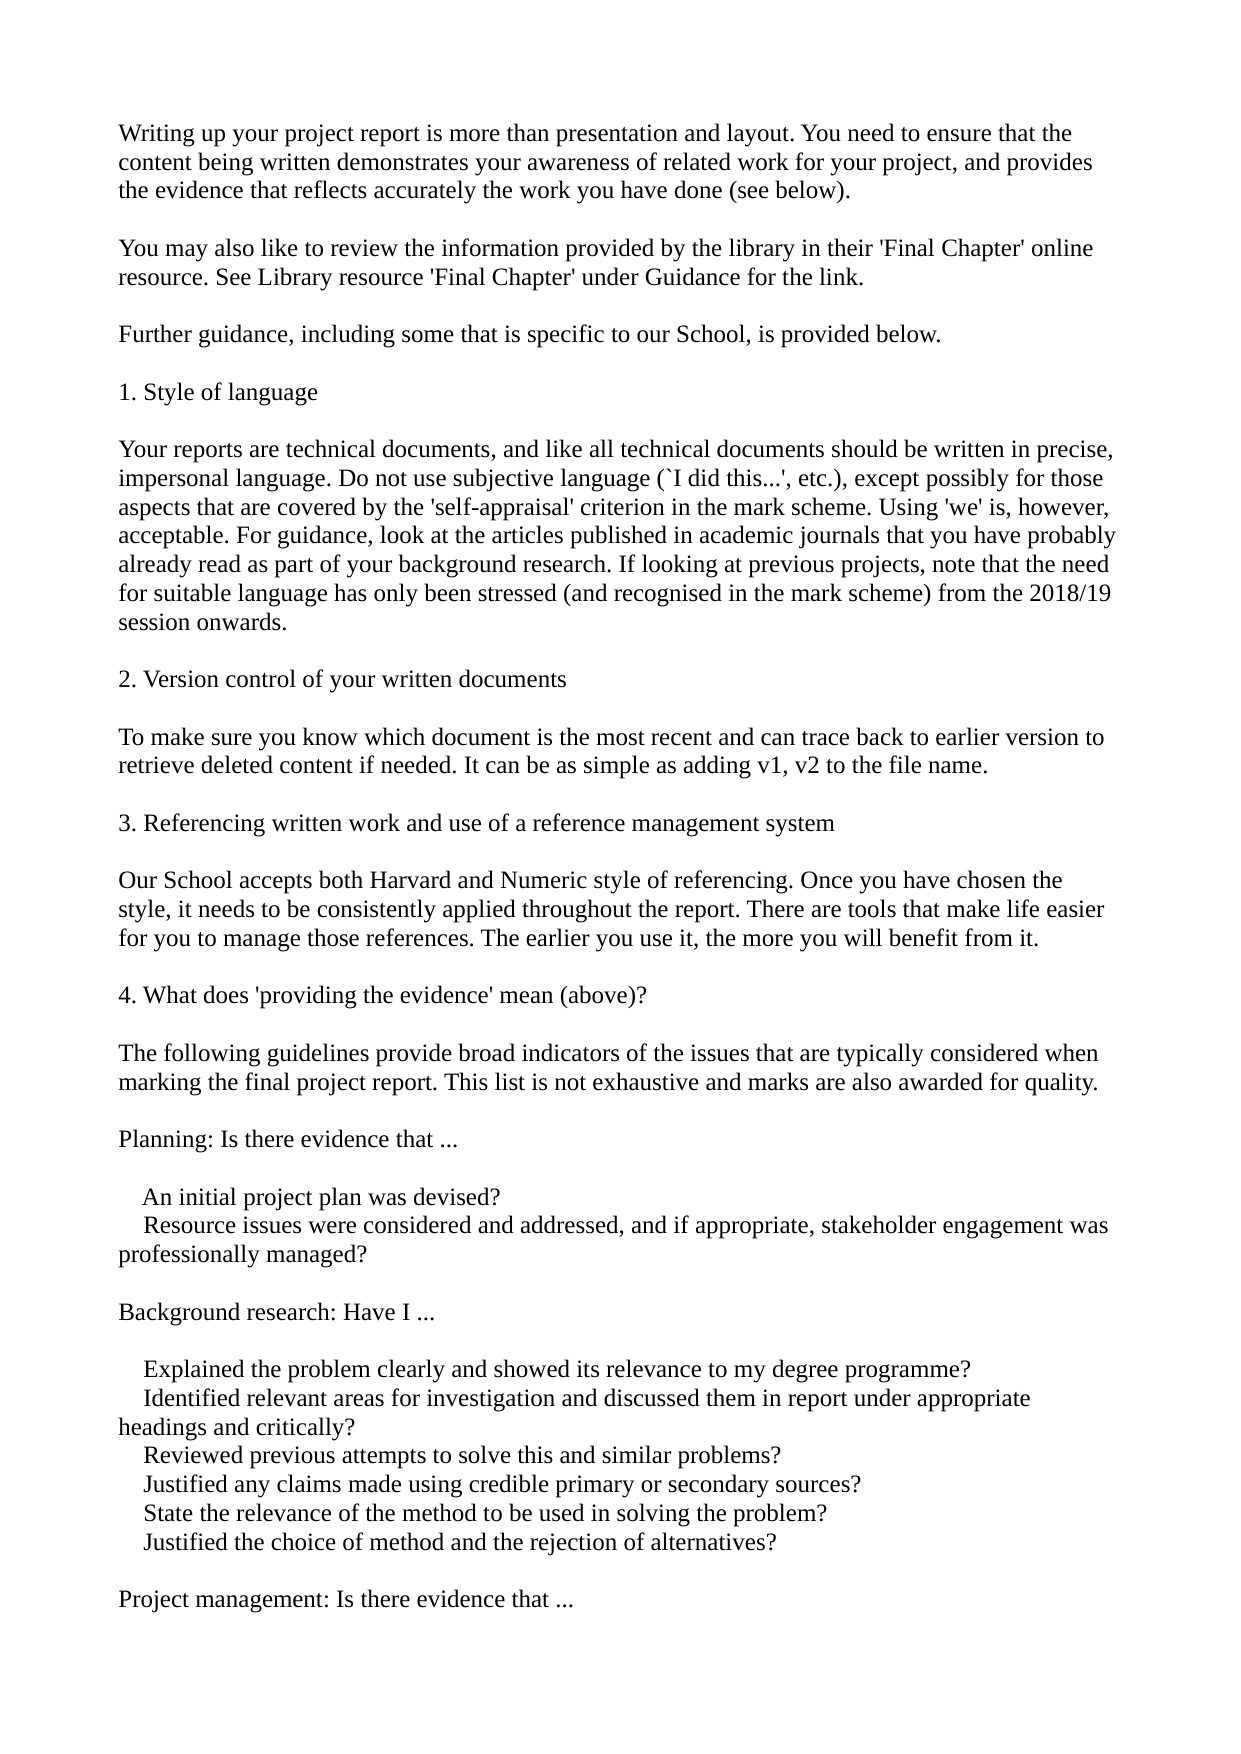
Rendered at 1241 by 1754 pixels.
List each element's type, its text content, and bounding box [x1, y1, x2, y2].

text The following guidelines provide broad indicators of the issues that are typically considered when marking the final project report. This list is not exhaustive and marks are also awarded for quality. [118, 1038, 1122, 1096]
text Identified relevant areas for investigation and discussed them in report under appropriate headings and critically? [118, 1383, 1122, 1441]
text An initial project plan was devised? [118, 1182, 1122, 1211]
text Further guidance, including some that is specific to our School, is provided below. [118, 319, 1122, 348]
text 1. Style of language [118, 377, 1122, 406]
text 3. Referencing written work and use of a reference management system [118, 808, 1122, 837]
text Reviewed previous attempts to solve this and similar problems? [118, 1441, 1122, 1469]
text Planning: Is there evidence that ... [118, 1124, 1122, 1153]
text 4. What does 'providing the evidence' mean (above)? [118, 981, 1122, 1009]
text You may also like to review the information provided by the library in their 'Final Chapter' online resource. See Library resource 'Final Chapter' under Guidance for the link. [118, 233, 1122, 291]
text Justified any claims made using credible primary or secondary sources? [118, 1469, 1122, 1498]
text Your reports are technical documents, and like all technical documents should be written in precise, impersonal language. Do not use subjective language (`I did this...', etc.), except possibly for those aspects that are covered by the 'self-appraisal' criterion in the mark scheme. Using 'we' is, however, acceptable. For guidance, look at the articles published in academic journals that you have probably already read as part of your background research. If looking at previous projects, note that the need for suitable language has only been stressed (and recognised in the mark scheme) from the 2018/19 session onwards. [118, 434, 1122, 636]
text 2. Version control of your written documents [118, 664, 1122, 693]
text Project management: Is there evidence that ... [118, 1584, 1122, 1613]
text State the relevance of the method to be used in solving the problem? [118, 1498, 1122, 1527]
text Our School accepts both Harvard and Numeric style of referencing. Once you have chosen the style, it needs to be consistently applied throughout the report. There are tools that make life easier for you to manage those references. The earlier you use it, the more you will benefit from it. [118, 866, 1122, 952]
text To make sure you know which document is the most recent and can trace back to earlier version to retrieve deleted content if needed. It can be as simple as adding v1, v2 to the file name. [118, 722, 1122, 779]
text Writing up your project report is more than presentation and layout. You need to ensure that the content being written demonstrates your awareness of related work for your project, and provides the evidence that reflects accurately the work you have done (see below). [118, 118, 1122, 204]
text Justified the choice of method and the rejection of alternatives? [118, 1527, 1122, 1556]
text Explained the problem clearly and showed its relevance to my degree programme? [118, 1354, 1122, 1383]
text Background research: Have I ... [118, 1297, 1122, 1326]
text Resource issues were considered and addressed, and if appropriate, stakeholder engagement was professionally managed? [118, 1211, 1122, 1268]
